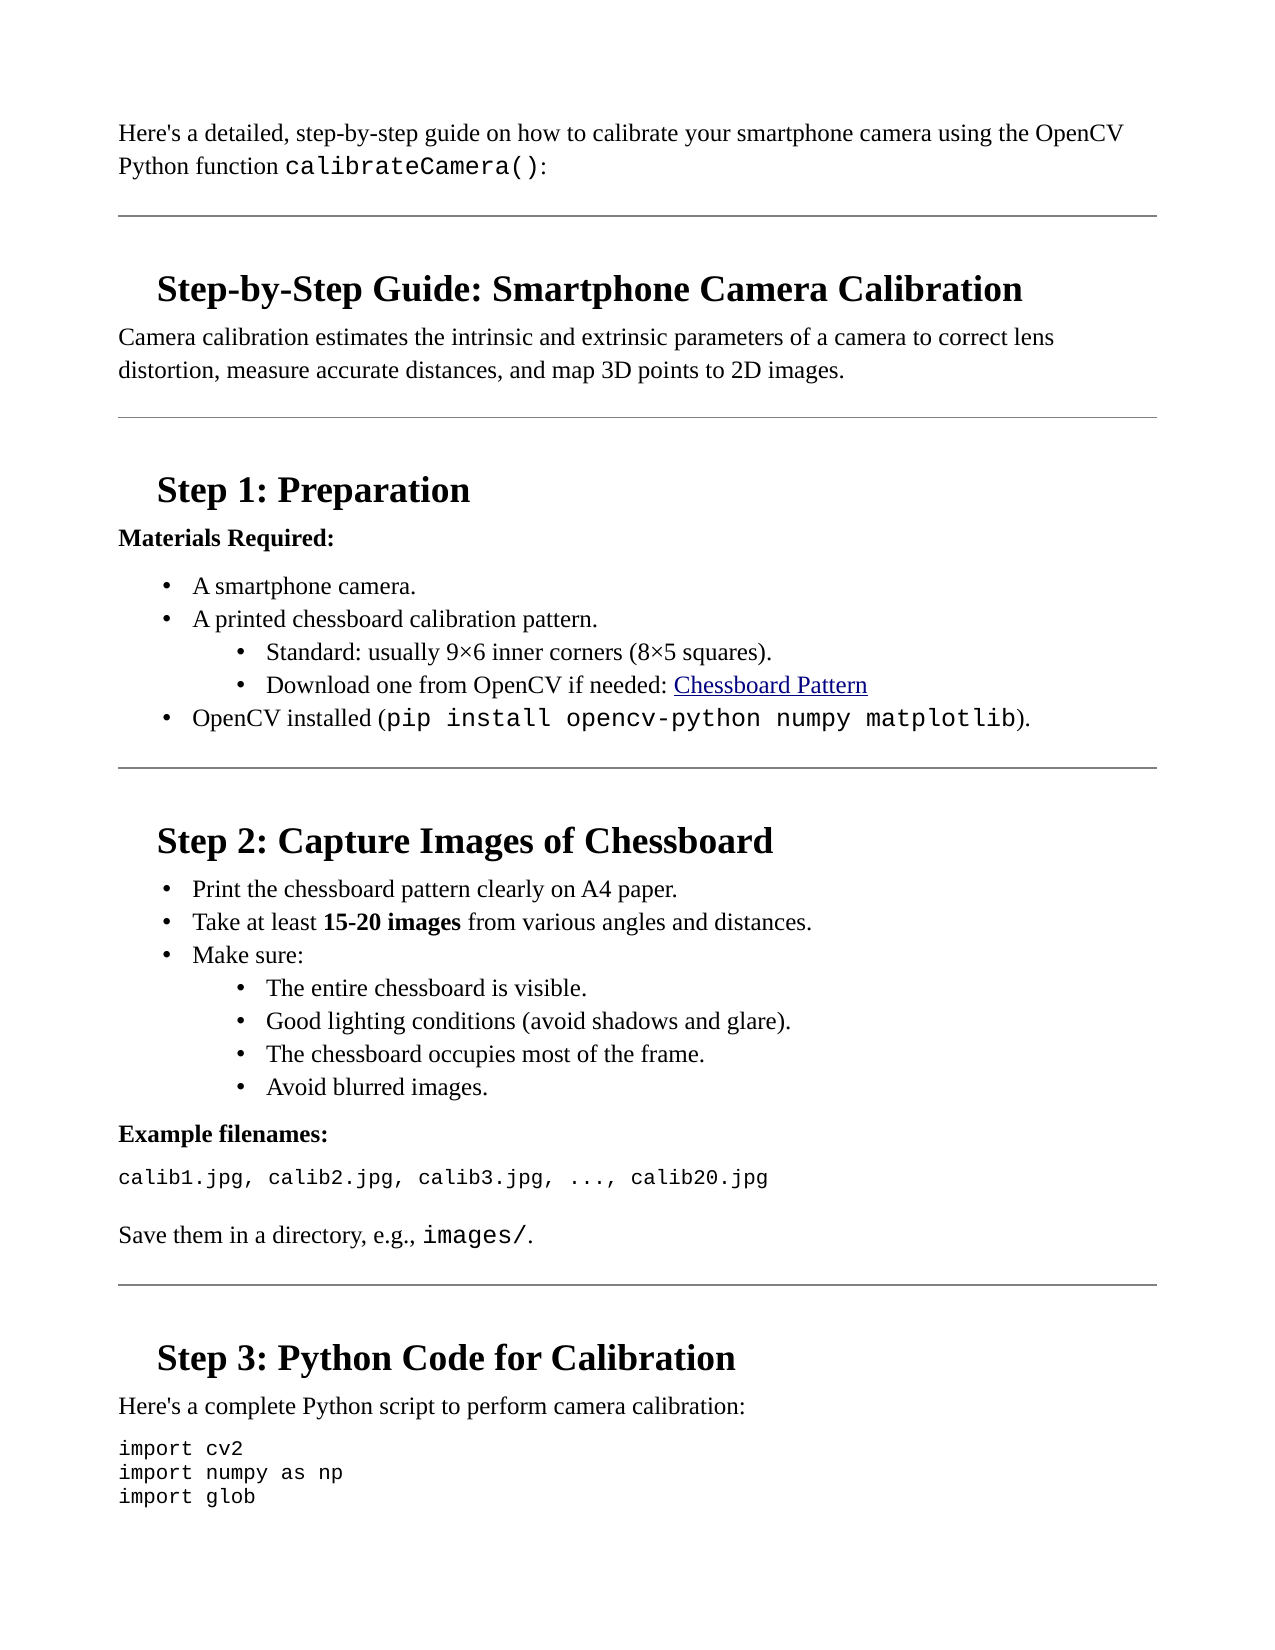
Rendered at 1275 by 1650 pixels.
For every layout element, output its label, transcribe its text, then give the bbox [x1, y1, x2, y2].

text Save them in a directory, e.g., images/. [118, 1220, 1157, 1251]
list OpenCV installed (pip install opencv-python numpy matplotlib). [162, 703, 1157, 734]
list Make sure: [162, 940, 1157, 968]
subtitle 📌 Step 3: Python Code for Calibration [118, 1335, 1157, 1378]
list A printed chessboard calibration pattern. [162, 604, 1157, 633]
list Avoid blurred images. [236, 1072, 1157, 1101]
list Good lighting conditions (avoid shadows and glare). [236, 1006, 1157, 1034]
list Take at least 15-20 images from various angles and distances. [162, 907, 1157, 935]
subtitle 📌 Step 1: Preparation [118, 468, 1157, 511]
list Print the chessboard pattern clearly on A4 paper. [162, 874, 1157, 902]
list Download one from OpenCV if needed: Chessboard Pattern [236, 670, 1157, 699]
text import glob [118, 1486, 1157, 1509]
text Here's a detailed, step-by-step guide on how to calibrate your smartphone camera using the OpenCV Python function calibrateCamera(): [118, 118, 1157, 182]
subtitle 🔖 Step-by-Step Guide: Smartphone Camera Calibration [118, 266, 1157, 309]
list Standard: usually 9×6 inner corners (8×5 squares). [236, 637, 1157, 666]
text Camera calibration estimates the intrinsic and extrinsic parameters of a camera to correct lens distortion, measure accurate distances, and map 3D points to 2D images. [118, 322, 1157, 384]
text Example filenames: [118, 1119, 1157, 1148]
text calib1.jpg, calib2.jpg, calib3.jpg, ..., calib20.jpg [118, 1167, 1157, 1191]
subtitle 📌 Step 2: Capture Images of Chessboard [118, 818, 1157, 861]
list The chessboard occupies most of the frame. [236, 1039, 1157, 1067]
text import cv2 [118, 1438, 1157, 1462]
text import numpy as np [118, 1462, 1157, 1486]
text Here's a complete Python script to perform camera calibration: [118, 1391, 1157, 1419]
list The entire chessboard is visible. [236, 973, 1157, 1001]
text Materials Required: [118, 523, 1157, 552]
list A smartphone camera. [162, 571, 1157, 599]
